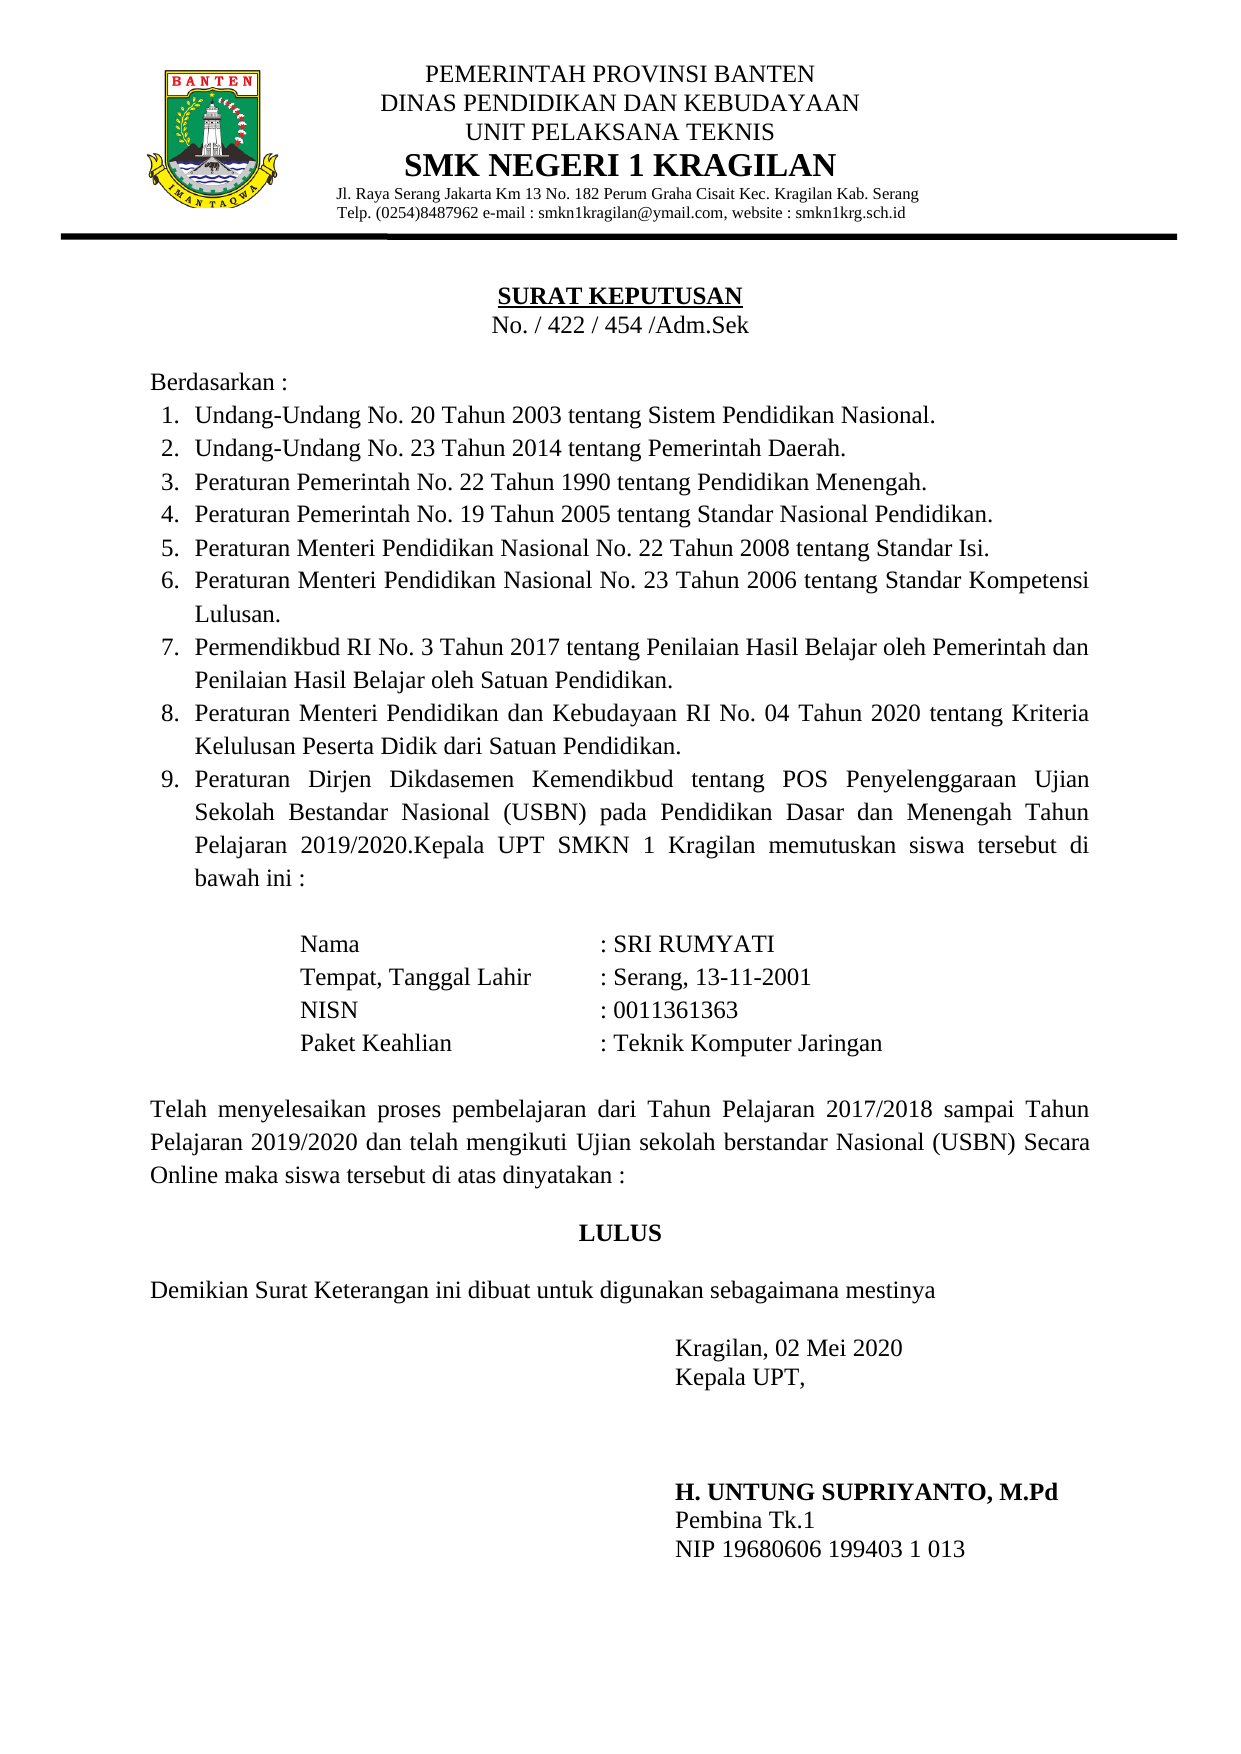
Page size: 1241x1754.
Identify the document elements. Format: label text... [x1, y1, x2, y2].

list Undang-Undang No. 20 Tahun 2003 tentang Sistem Pendidikan Nasional. [179, 401, 1090, 429]
list Peraturan Menteri Pendidikan Nasional No. 23 Tahun 2006 tentang Standar Kompetensi Lulusan. [179, 566, 1090, 627]
text Kepala UPT, [150, 1362, 1090, 1391]
text Berdasarkan : [150, 367, 1090, 396]
list Peraturan Pemerintah No. 22 Tahun 1990 tentang Pendidikan Menengah. [179, 467, 1090, 495]
text Paket Keahlian : Teknik Komputer Jaringan [150, 1028, 1090, 1057]
text SURAT KEPUTUSAN [150, 281, 1090, 310]
list Peraturan Pemerintah No. 19 Tahun 2005 tentang Standar Nasional Pendidikan. [179, 499, 1090, 528]
text Demikian Surat Keterangan ini dibuat untuk digunakan sebagaimana mestinya [150, 1276, 1090, 1304]
list Peraturan Menteri Pendidikan dan Kebudayaan RI No. 04 Tahun 2020 tentang Kriteria Kelulusan Peserta Didik dari Satuan Pendidikan. [179, 698, 1090, 759]
text Telah menyelesaikan proses pembelajaran dari Tahun Pelajaran 2017/2018 sampai Tahun Pelajaran 2019/2020 dan telah mengikuti Ujian sekolah berstandar Nasional (USBN) Secara Online maka siswa tersebut di atas dinyatakan : [150, 1094, 1090, 1189]
list Peraturan Menteri Pendidikan Nasional No. 22 Tahun 2008 tentang Standar Isi. [179, 533, 1090, 561]
text Kragilan, 02 Mei 2020 [150, 1333, 1090, 1362]
text NIP 19680606 199403 1 013 [150, 1534, 1090, 1563]
text Pembina Tk.1 [150, 1506, 1090, 1534]
text No. / 422 / 454 /Adm.Sek [150, 310, 1090, 339]
list Undang-Undang No. 23 Tahun 2014 tentang Pemerintah Daerah. [179, 433, 1090, 462]
list Peraturan Dirjen Dikdasemen Kemendikbud tentang POS Penyelenggaraan Ujian Sekolah Bestandar Nasional (USBN) pada Pendidikan Dasar dan Menengah Tahun Pelajaran 2019/2020.Kepala UPT SMKN 1 Kragilan memutuskan siswa tersebut di bawah ini : [179, 764, 1090, 892]
text H. UNTUNG SUPRIYANTO, M.Pd [150, 1477, 1090, 1506]
text LULUS [150, 1218, 1090, 1247]
text NISN : 0011361363 [150, 995, 1090, 1024]
list Permendikbud RI No. 3 Tahun 2017 tentang Penilaian Hasil Belajar oleh Pemerintah dan Penilaian Hasil Belajar oleh Satuan Pendidikan. [179, 632, 1090, 693]
text Tempat, Tanggal Lahir : Serang, 13-11-2001 [150, 962, 1090, 991]
text Nama : SRI RUMYATI [150, 929, 1090, 958]
picture [146, 70, 279, 208]
